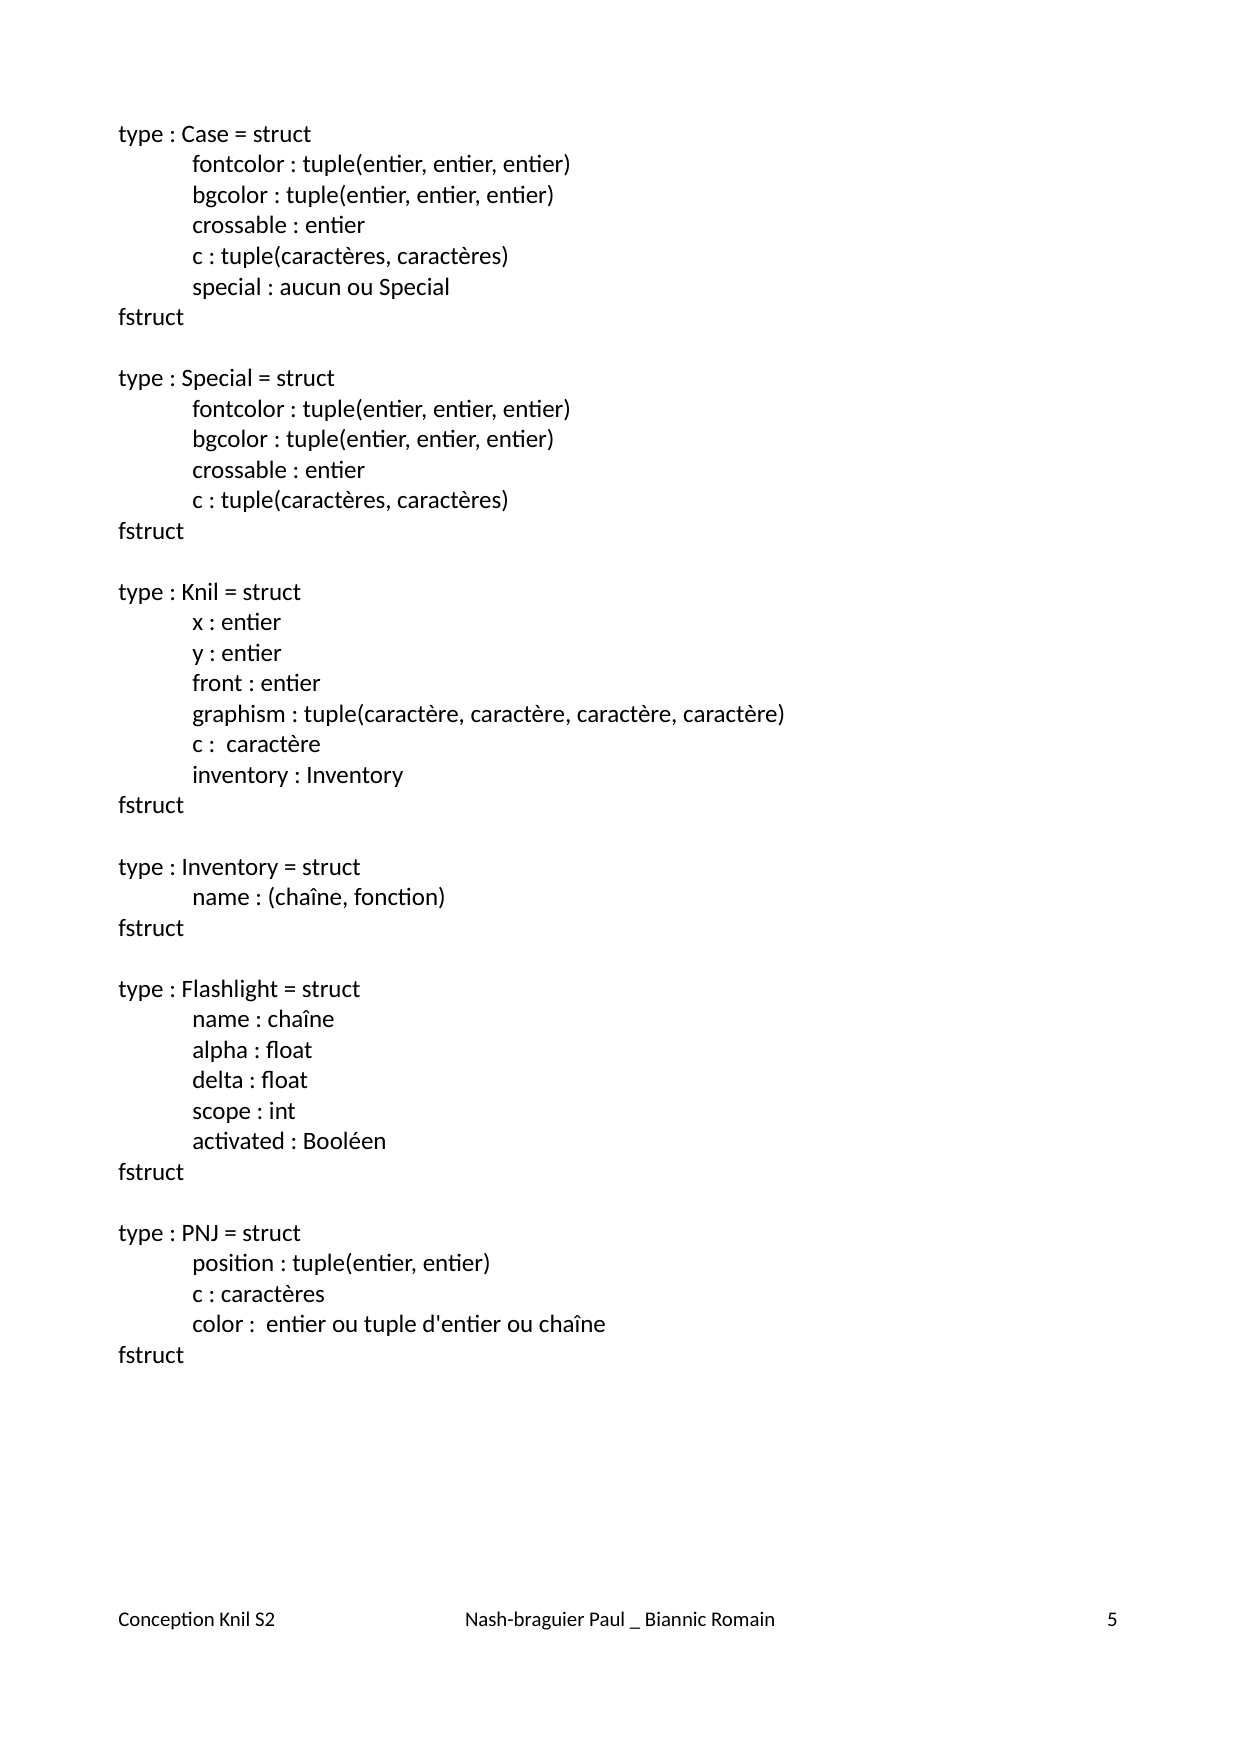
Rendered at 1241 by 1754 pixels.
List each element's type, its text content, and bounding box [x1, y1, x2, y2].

text x : entier [118, 606, 1122, 637]
text front : entier [118, 667, 1122, 698]
text crossable : entier [118, 454, 1122, 484]
text position : tuple(entier, entier) [118, 1247, 1122, 1278]
text fstruct [118, 912, 1122, 942]
text type : Flashlight = struct [118, 973, 1122, 1003]
text fstruct [118, 515, 1122, 545]
text fontcolor : tuple(entier, entier, entier) [118, 149, 1122, 179]
text name : (chaîne, fonction) [118, 881, 1122, 912]
text fstruct [118, 789, 1122, 820]
text type : Knil = struct [118, 576, 1122, 606]
text fstruct [118, 1339, 1122, 1369]
text c : tuple(caractères, caractères) [118, 484, 1122, 515]
text c : caractères [118, 1278, 1122, 1308]
text delta : float [118, 1064, 1122, 1095]
text scope : int [118, 1095, 1122, 1125]
text alpha : float [118, 1034, 1122, 1064]
text fstruct [118, 301, 1122, 332]
text type : PNJ = struct [118, 1217, 1122, 1247]
text activated : Booléen [118, 1125, 1122, 1156]
text y : entier [118, 637, 1122, 667]
text color : entier ou tuple d'entier ou chaîne [118, 1308, 1122, 1339]
text special : aucun ou Special [118, 271, 1122, 301]
text bgcolor : tuple(entier, entier, entier) [118, 179, 1122, 210]
text graphism : tuple(caractère, caractère, caractère, caractère) [118, 698, 1122, 728]
text type : Case = struct [118, 118, 1122, 149]
text fontcolor : tuple(entier, entier, entier) [118, 393, 1122, 423]
text crossable : entier [118, 210, 1122, 240]
text inventory : Inventory [118, 759, 1122, 789]
text fstruct [118, 1156, 1122, 1186]
text bgcolor : tuple(entier, entier, entier) [118, 423, 1122, 454]
text type : Special = struct [118, 362, 1122, 393]
text type : Inventory = struct [118, 851, 1122, 881]
text c : caractère [118, 728, 1122, 759]
text name : chaîne [118, 1003, 1122, 1034]
text c : tuple(caractères, caractères) [118, 240, 1122, 271]
